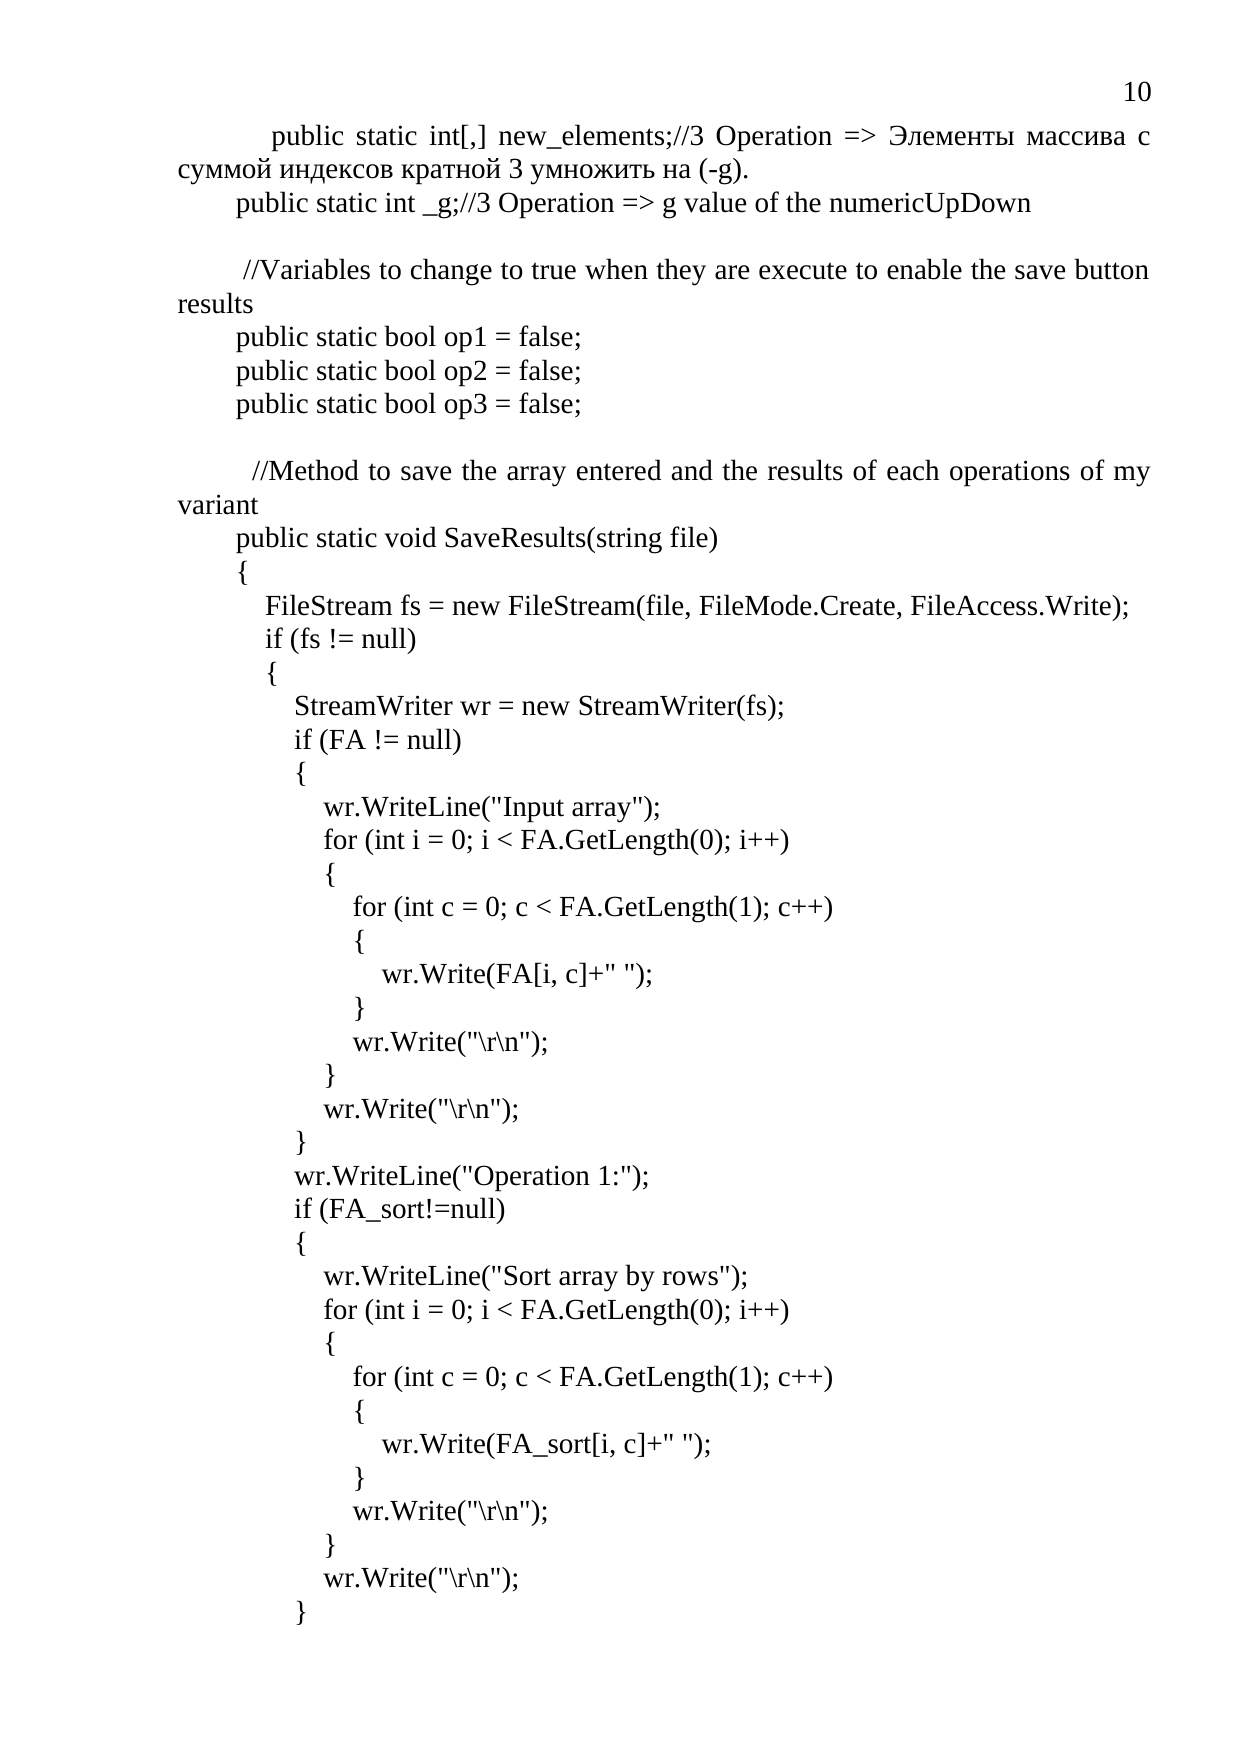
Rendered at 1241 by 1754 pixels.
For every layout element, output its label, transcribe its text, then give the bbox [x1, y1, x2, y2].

text for (int c = 0; c < FA.GetLength(1); c++) [177, 889, 1152, 923]
text public static void SaveResults(string file) [177, 521, 1152, 554]
text { [177, 554, 1152, 588]
text public static bool op2 = false; [177, 353, 1152, 386]
text wr.Write("\r\n"); [177, 1560, 1152, 1594]
text for (int i = 0; i < FA.GetLength(0); i++) [177, 1292, 1152, 1326]
text { [177, 856, 1152, 889]
text wr.Write(FA[i, c]+" "); [177, 957, 1152, 990]
text { [177, 655, 1152, 688]
text { [177, 1393, 1152, 1426]
text } [177, 1460, 1152, 1493]
text { [177, 755, 1152, 789]
text wr.Write("\r\n"); [177, 1493, 1152, 1527]
text } [177, 1124, 1152, 1158]
text } [177, 1527, 1152, 1560]
text StreamWriter wr = new StreamWriter(fs); [177, 688, 1152, 722]
text //Variables to change to true when they are execute to enable the save button results [177, 252, 1152, 319]
text if (FA_sort!=null) [177, 1191, 1152, 1225]
text if (FA != null) [177, 722, 1152, 755]
text wr.WriteLine("Operation 1:"); [177, 1158, 1152, 1191]
text FileStream fs = new FileStream(file, FileMode.Create, FileAccess.Write); [177, 588, 1152, 621]
text wr.Write("\r\n"); [177, 1091, 1152, 1124]
text public static int[,] new_elements;//3 Operation => Элементы массива с суммой индексов кратной 3 умножить на (-g). [177, 118, 1152, 185]
text { [177, 1225, 1152, 1258]
text //Method to save the array entered and the results of each operations of my variant [177, 453, 1152, 521]
text public static int _g;//3 Operation => g value of the numericUpDown [177, 185, 1152, 219]
text } [177, 990, 1152, 1024]
text wr.WriteLine("Sort array by rows"); [177, 1258, 1152, 1292]
text } [177, 1594, 1152, 1627]
text public static bool op1 = false; [177, 319, 1152, 353]
text wr.Write(FA_sort[i, c]+" "); [177, 1426, 1152, 1460]
text for (int i = 0; i < FA.GetLength(0); i++) [177, 822, 1152, 856]
text for (int c = 0; c < FA.GetLength(1); c++) [177, 1359, 1152, 1393]
text { [177, 1326, 1152, 1359]
text public static bool op3 = false; [177, 386, 1152, 420]
text wr.WriteLine("Input array"); [177, 789, 1152, 822]
text { [177, 923, 1152, 957]
text } [177, 1057, 1152, 1091]
text if (fs != null) [177, 621, 1152, 655]
text wr.Write("\r\n"); [177, 1024, 1152, 1057]
